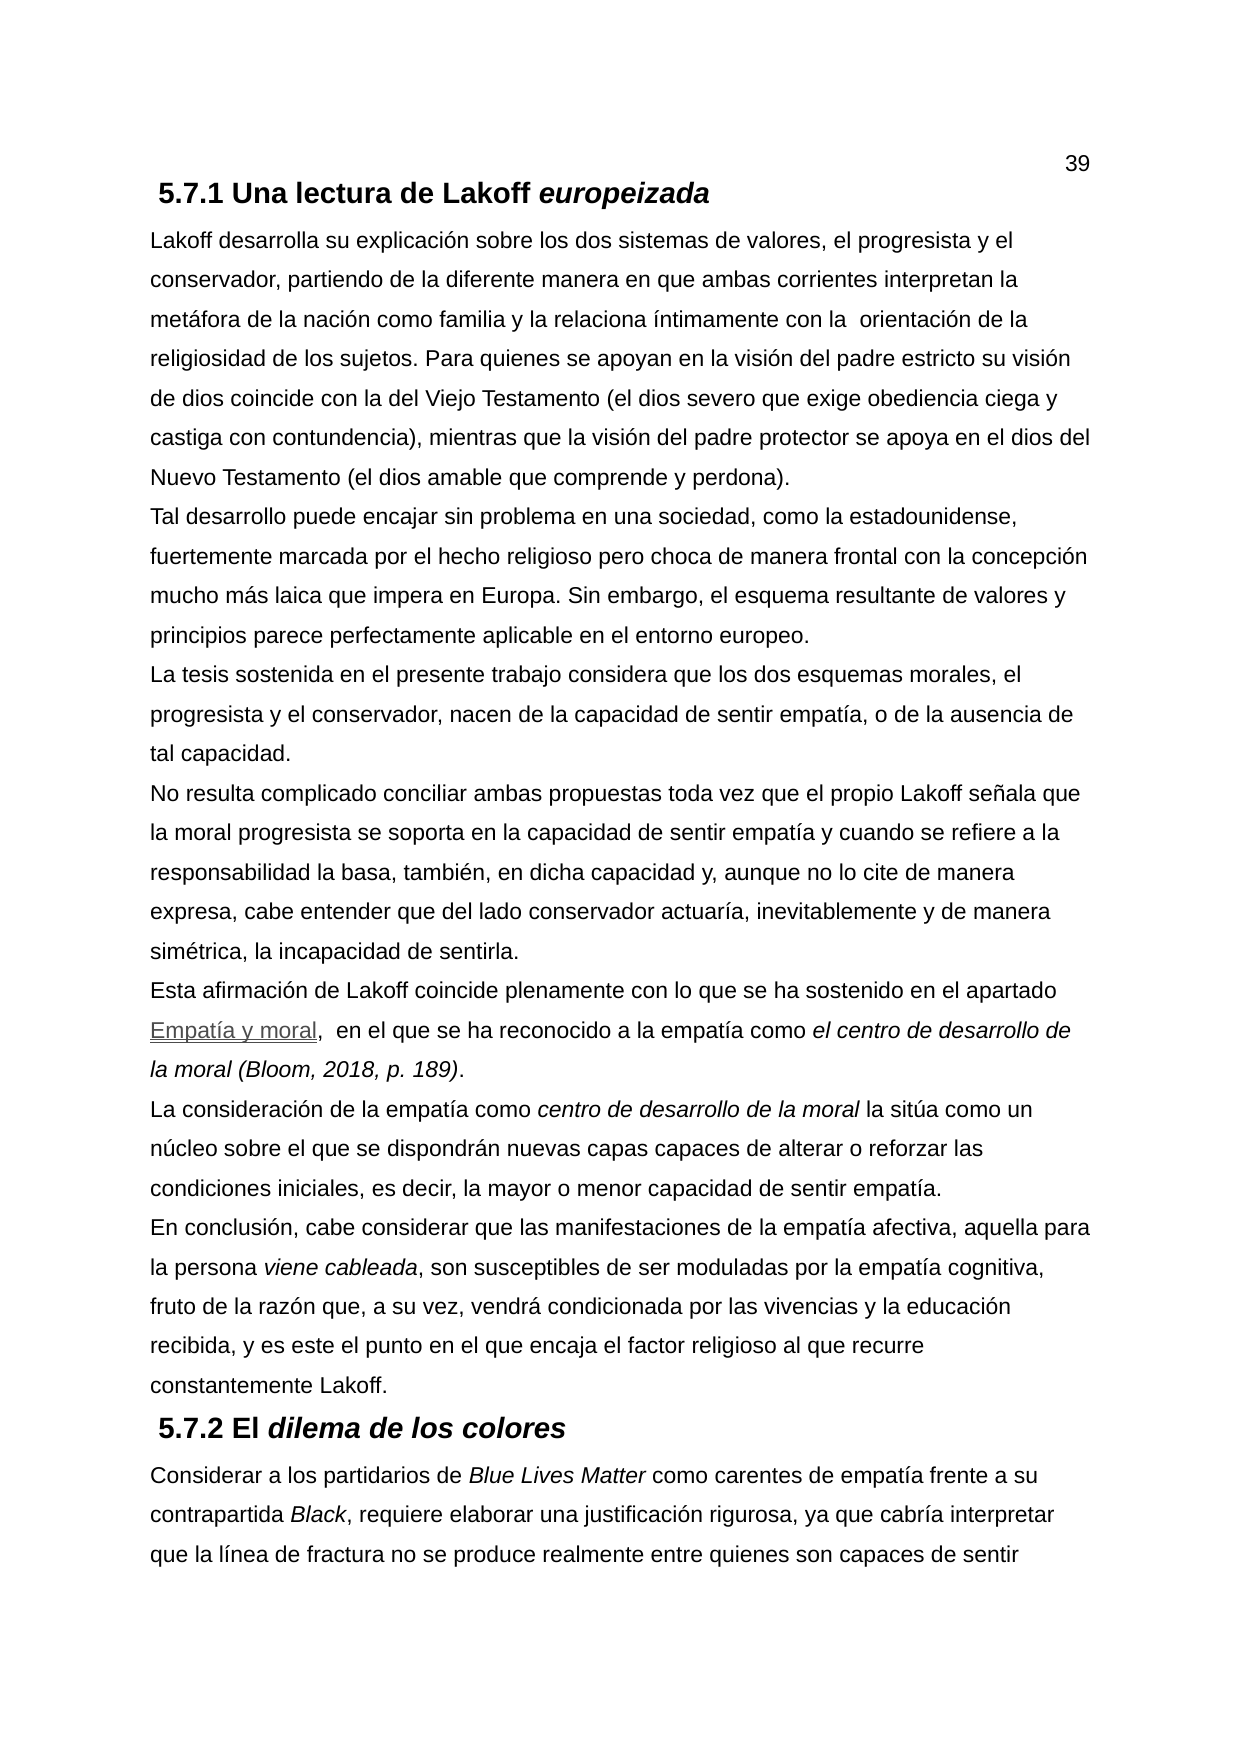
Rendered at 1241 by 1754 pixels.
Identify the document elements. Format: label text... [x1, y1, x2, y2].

text Tal desarrollo puede encajar sin problema en una sociedad, como la estadounidense, fuertemente marcada por el hecho religioso pero choca de manera frontal con la concepción mucho más laica que impera en Europa. Sin embargo, el esquema resultante de valores y principios parece perfectamente aplicable en el entorno europeo. [150, 503, 1090, 648]
subtitle El dilema de los colores [150, 1411, 1090, 1445]
text En conclusión, cabe considerar que las manifestaciones de la empatía afectiva, aquella para la persona viene cableada, son susceptibles de ser moduladas por la empatía cognitiva, fruto de la razón que, a su vez, vendrá condicionada por las vivencias y la educación recibida, y es este el punto en el que encaja el factor religioso al que recurre constantemente Lakoff. [150, 1214, 1090, 1398]
text No resulta complicado conciliar ambas propuestas toda vez que el propio Lakoff señala que la moral progresista se soporta en la capacidad de sentir empatía y cuando se refiere a la responsabilidad la basa, también, en dicha capacidad y, aunque no lo cite de manera expresa, cabe entender que del lado conservador actuaría, inevitablemente y de manera simétrica, la incapacidad de sentirla. [150, 780, 1090, 964]
text Considerar a los partidarios de Blue Lives Matter como carentes de empatía frente a su contrapartida Black, requiere elaborar una justificación rigurosa, ya que cabría interpretar que la línea de fractura no se produce realmente entre quienes son capaces de sentir [150, 1462, 1090, 1567]
text Lakoff desarrolla su explicación sobre los dos sistemas de valores, el progresista y el conservador, partiendo de la diferente manera en que ambas corrientes interpretan la metáfora de la nación como familia y la relaciona íntimamente con la orientación de la religiosidad de los sujetos. Para quienes se apoyan en la visión del padre estricto su visión de dios coincide con la del Viejo Testamento (el dios severo que exige obediencia ciega y castiga con contundencia), mientras que la visión del padre protector se apoya en el dios del Nuevo Testamento (el dios amable que comprende y perdona). [150, 227, 1090, 490]
text La tesis sostenida en el presente trabajo considera que los dos esquemas morales, el progresista y el conservador, nacen de la capacidad de sentir empatía, o de la ausencia de tal capacidad. [150, 661, 1090, 767]
subtitle Una lectura de Lakoff europeizada [150, 176, 1090, 210]
text La consideración de la empatía como centro de desarrollo de la moral la sitúa como un núcleo sobre el que se dispondrán nuevas capas capaces de alterar o reforzar las condiciones iniciales, es decir, la mayor o menor capacidad de sentir empatía. [150, 1096, 1090, 1201]
text Esta afirmación de Lakoff coincide plenamente con lo que se ha sostenido en el apartado Empatía y moral, en el que se ha reconocido a la empatía como el centro de desarrollo de la moral (Bloom, 2018, p. 189). [150, 977, 1090, 1082]
